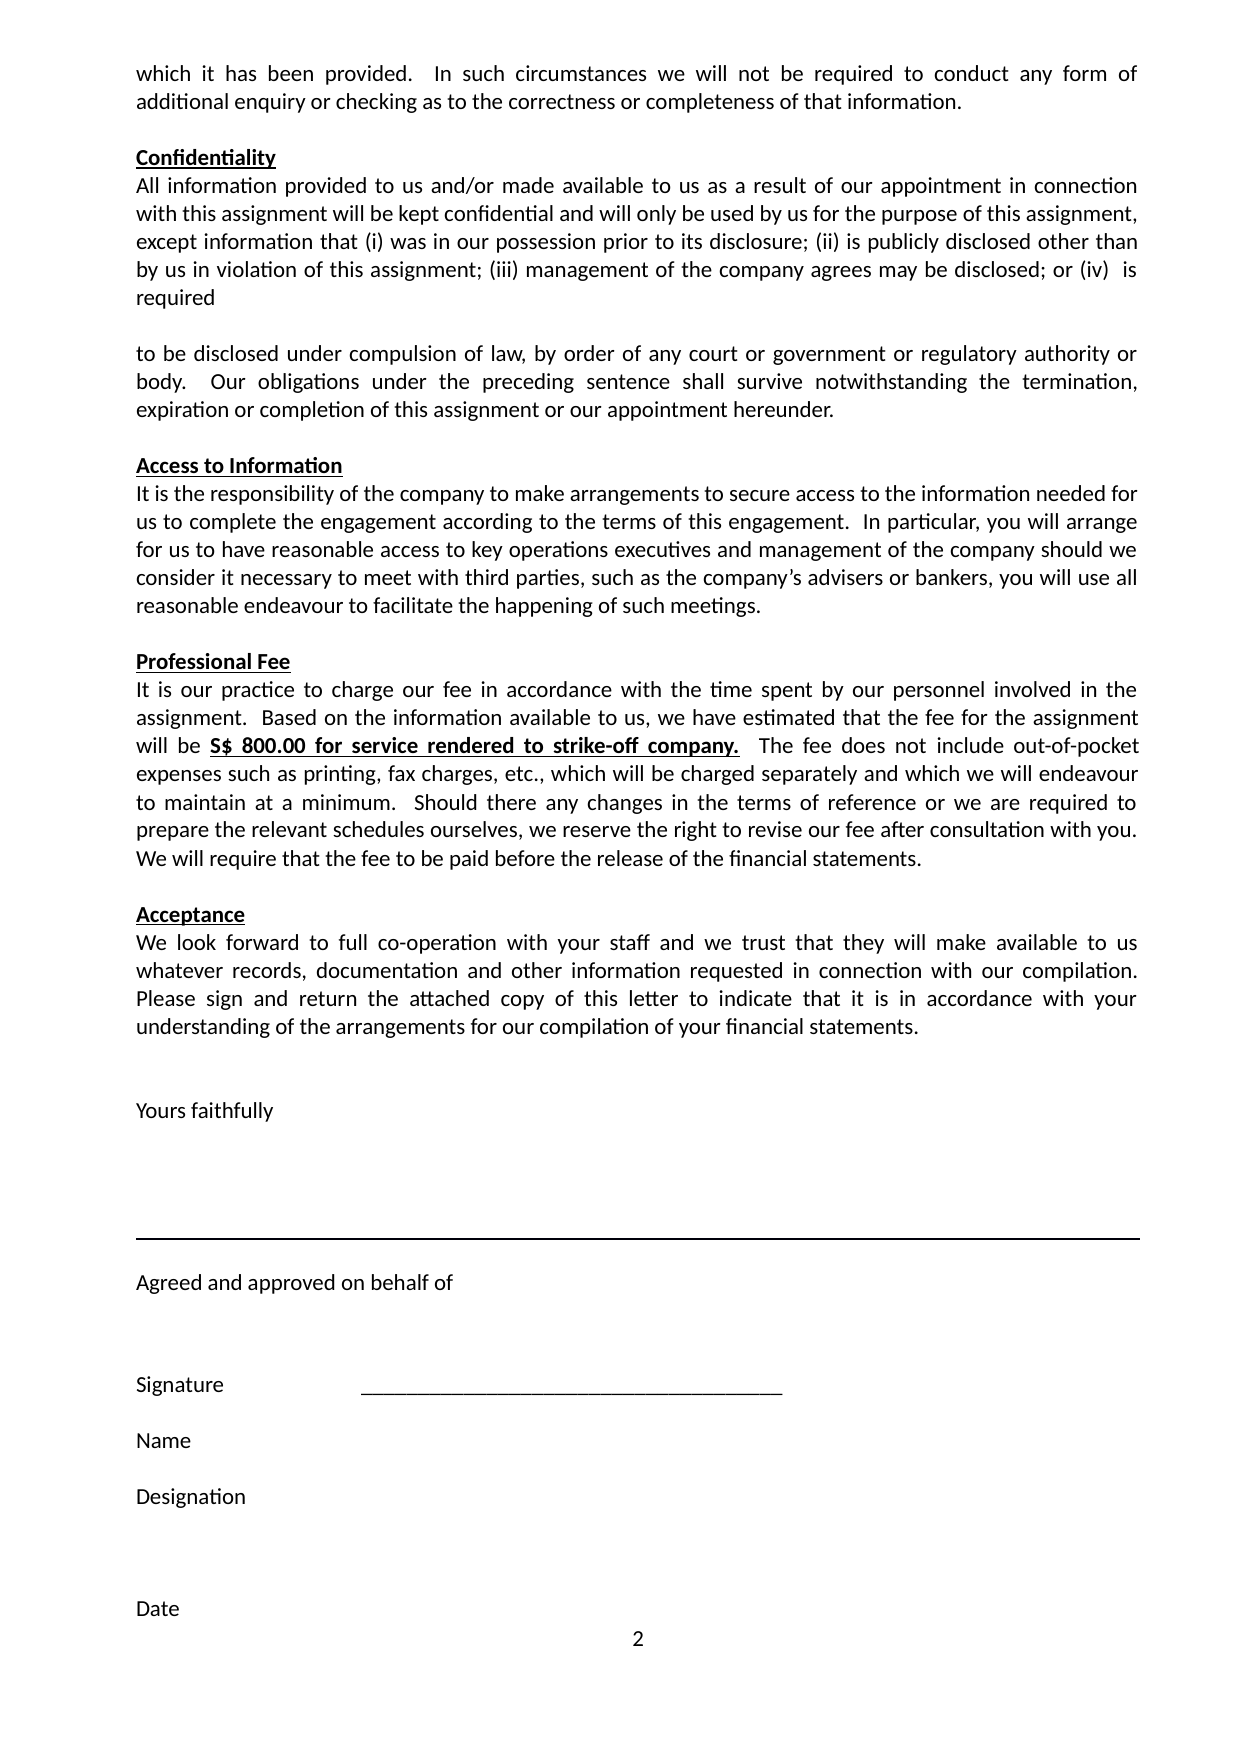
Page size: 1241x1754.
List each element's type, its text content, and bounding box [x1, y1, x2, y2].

text All information provided to us and/or made available to us as a result of our appointment in connection with this assignment will be kept confidential and will only be used by us for the purpose of this assignment, except information that (i) was in our possession prior to its disclosure; (ii) is publicly disclosed other than by us in violation of this assignment; (iii) management of the company agrees may be disclosed; or (iv) is required [136, 171, 1140, 311]
text It is the responsibility of the company to make arrangements to secure access to the information needed for us to complete the engagement according to the terms of this engagement. In particular, you will arrange for us to have reasonable access to key operations executives and management of the company should we consider it necessary to meet with third parties, such as the company’s advisers or bankers, you will use all reasonable endeavour to facilitate the happening of such meetings. [136, 479, 1140, 619]
text Confidentiality [136, 143, 1140, 171]
text Access to Information [136, 451, 1140, 479]
text which it has been provided. In such circumstances we will not be required to conduct any form of additional enquiry or checking as to the correctness or completeness of that information. [136, 59, 1140, 115]
text It is our practice to charge our fee in accordance with the time spent by our personnel involved in the assignment. Based on the information available to us, we have estimated that the fee for the assignment will be S$ 800.00 for service rendered to strike-off company. The fee does not include out-of-pocket expenses such as printing, fax charges, etc., which will be charged separately and which we will endeavour to maintain at a minimum. Should there any changes in the terms of reference or we are required to prepare the relevant schedules ourselves, we reserve the right to revise our fee after consultation with you. We will require that the fee to be paid before the release of the financial statements. [136, 676, 1140, 872]
text Designation [136, 1482, 1140, 1510]
text Agreed and approved on behalf of <o.name> [136, 1268, 1140, 1296]
text Acceptance [136, 900, 1140, 928]
text to be disclosed under compulsion of law, by order of any court or government or regulatory authority or body. Our obligations under the preceding sentence shall survive notwithstanding the termination, expiration or completion of this assignment or our appointment hereunder. [136, 339, 1140, 423]
text Professional Fee [136, 647, 1140, 676]
text Date <get_datenow()> [136, 1594, 1140, 1622]
text Signature _____________________________________ [136, 1370, 1140, 1398]
text Name <get_director1(o.id)['name']> [136, 1426, 1140, 1454]
text We look forward to full co-operation with your staff and we trust that they will make available to us whatever records, documentation and other information requested in connection with our compilation. Please sign and return the attached copy of this letter to indicate that it is in accordance with your understanding of the arrangements for our compilation of your financial statements. [136, 928, 1140, 1040]
text Yours faithfully [136, 1096, 1140, 1124]
